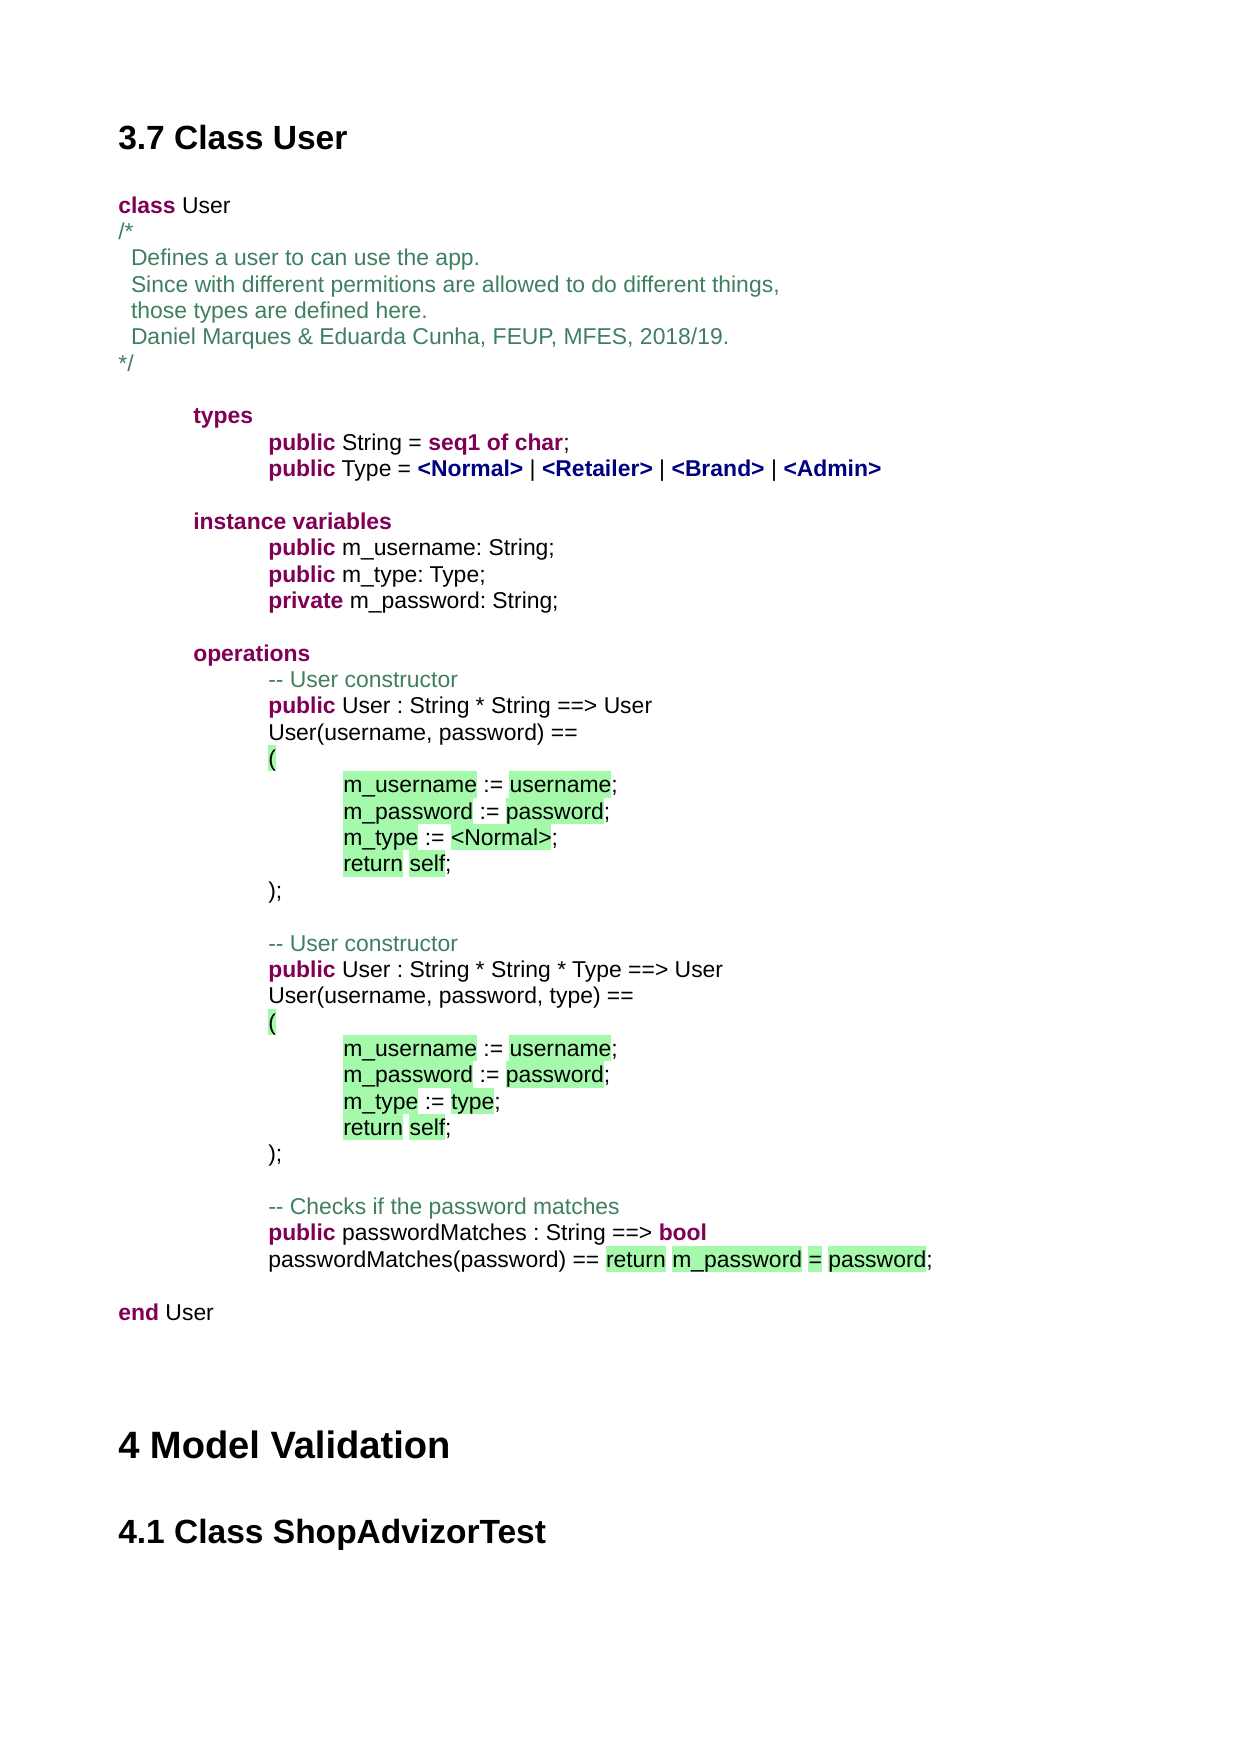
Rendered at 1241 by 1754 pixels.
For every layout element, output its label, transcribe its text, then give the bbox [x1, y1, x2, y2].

text public passwordMatches : String ==> bool [118, 1219, 1122, 1246]
text Daniel Marques & Eduarda Cunha, FEUP, MFES, 2018/19. [118, 323, 1122, 350]
subtitle 4 Model Validation [118, 1423, 1122, 1467]
text /* [118, 218, 1122, 244]
text ); [118, 1140, 1122, 1167]
text -- Checks if the password matches [118, 1193, 1122, 1219]
text end User [118, 1298, 1122, 1325]
text -- User constructor [118, 929, 1122, 956]
text -- User constructor [118, 666, 1122, 692]
text public User : String * String * Type ==> User [118, 956, 1122, 982]
text m_type := type; [118, 1088, 1122, 1114]
text public String = seq1 of char; [118, 429, 1122, 455]
text return self; [118, 850, 1122, 877]
text m_password := password; [118, 798, 1122, 824]
text m_username := username; [118, 771, 1122, 798]
subtitle 4.1 Class ShopAdvizorTest [118, 1512, 1122, 1551]
text m_type := <Normal>; [118, 824, 1122, 850]
text private m_password: String; [118, 587, 1122, 613]
text those types are defined here. [118, 297, 1122, 323]
text User(username, password) == [118, 719, 1122, 745]
text Since with different permitions are allowed to do different things, [118, 271, 1122, 297]
text m_username := username; [118, 1035, 1122, 1061]
text class User [118, 192, 1122, 218]
text public User : String * String ==> User [118, 692, 1122, 719]
text instance variables [118, 508, 1122, 534]
text m_password := password; [118, 1061, 1122, 1088]
text User(username, password, type) == [118, 982, 1122, 1008]
text ( [118, 745, 1122, 771]
text operations [118, 639, 1122, 666]
text ); [118, 877, 1122, 903]
text return self; [118, 1114, 1122, 1140]
text passwordMatches(password) == return m_password = password; [118, 1246, 1122, 1272]
text public Type = <Normal> | <Retailer> | <Brand> | <Admin> [118, 455, 1122, 481]
text public m_type: Type; [118, 561, 1122, 587]
text public m_username: String; [118, 534, 1122, 561]
text Defines a user to can use the app. [118, 244, 1122, 271]
text */ [118, 350, 1122, 376]
text ( [118, 1008, 1122, 1035]
text types [118, 402, 1122, 429]
subtitle 3.7 Class User [118, 118, 1122, 157]
